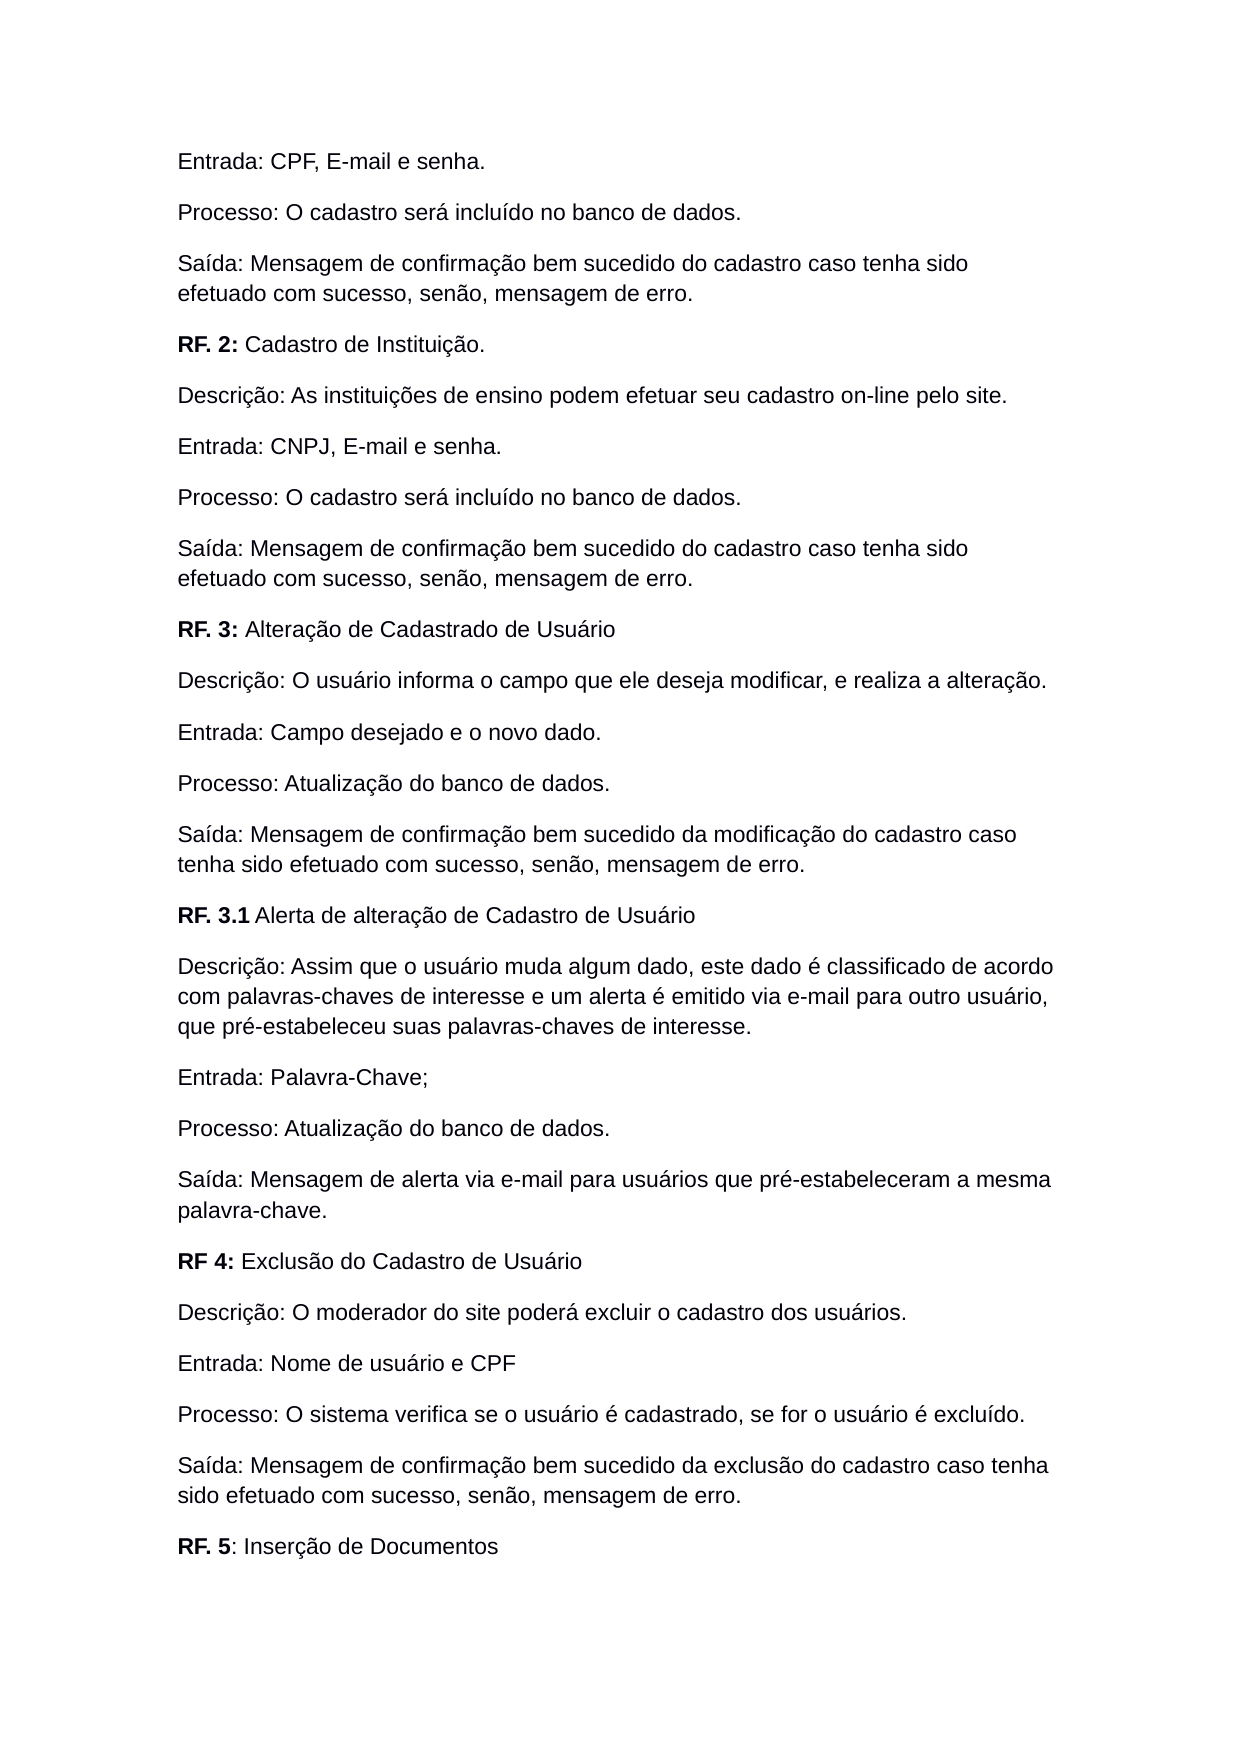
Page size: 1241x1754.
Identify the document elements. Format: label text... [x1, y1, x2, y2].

text RF. 5: Inserção de Documentos [177, 1533, 1063, 1559]
text Saída: Mensagem de alerta via e-mail para usuários que pré-estabeleceram a mesma palavra-chave. [177, 1166, 1063, 1223]
text Processo: Atualização do banco de dados. [177, 769, 1063, 796]
text RF 4: Exclusão do Cadastro de Usuário [177, 1248, 1063, 1274]
text Entrada: Nome de usuário e CPF [177, 1350, 1063, 1376]
text Descrição: Assim que o usuário muda algum dado, este dado é classificado de acordo com palavras-chaves de interesse e um alerta é emitido via e-mail para outro usuário, que pré-estabeleceu suas palavras-chaves de interesse. [177, 953, 1063, 1039]
text Descrição: As instituições de ensino podem efetuar seu cadastro on-line pelo site. [177, 382, 1063, 408]
text Processo: O cadastro será incluído no banco de dados. [177, 484, 1063, 510]
text Descrição: O usuário informa o campo que ele deseja modificar, e realiza a alteração. [177, 667, 1063, 694]
text Saída: Mensagem de confirmação bem sucedido do cadastro caso tenha sido efetuado com sucesso, senão, mensagem de erro. [177, 250, 1063, 306]
text Processo: O sistema verifica se o usuário é cadastrado, se for o usuário é excluído. [177, 1401, 1063, 1427]
text Saída: Mensagem de confirmação bem sucedido da exclusão do cadastro caso tenha sido efetuado com sucesso, senão, mensagem de erro. [177, 1452, 1063, 1508]
text Entrada: CNPJ, E-mail e senha. [177, 433, 1063, 459]
text RF. 3: Alteração de Cadastrado de Usuário [177, 616, 1063, 643]
text Processo: Atualização do banco de dados. [177, 1115, 1063, 1142]
text Processo: O cadastro será incluído no banco de dados. [177, 199, 1063, 225]
text RF. 2: Cadastro de Instituição. [177, 331, 1063, 357]
text Entrada: Campo desejado e o novo dado. [177, 718, 1063, 745]
text Saída: Mensagem de confirmação bem sucedido do cadastro caso tenha sido efetuado com sucesso, senão, mensagem de erro. [177, 535, 1063, 592]
text Entrada: CPF, E-mail e senha. [177, 148, 1063, 174]
text RF. 3.1 Alerta de alteração de Cadastro de Usuário [177, 902, 1063, 928]
text Descrição: O moderador do site poderá excluir o cadastro dos usuários. [177, 1299, 1063, 1325]
text Entrada: Palavra-Chave; [177, 1064, 1063, 1091]
text Saída: Mensagem de confirmação bem sucedido da modificação do cadastro caso tenha sido efetuado com sucesso, senão, mensagem de erro. [177, 821, 1063, 877]
